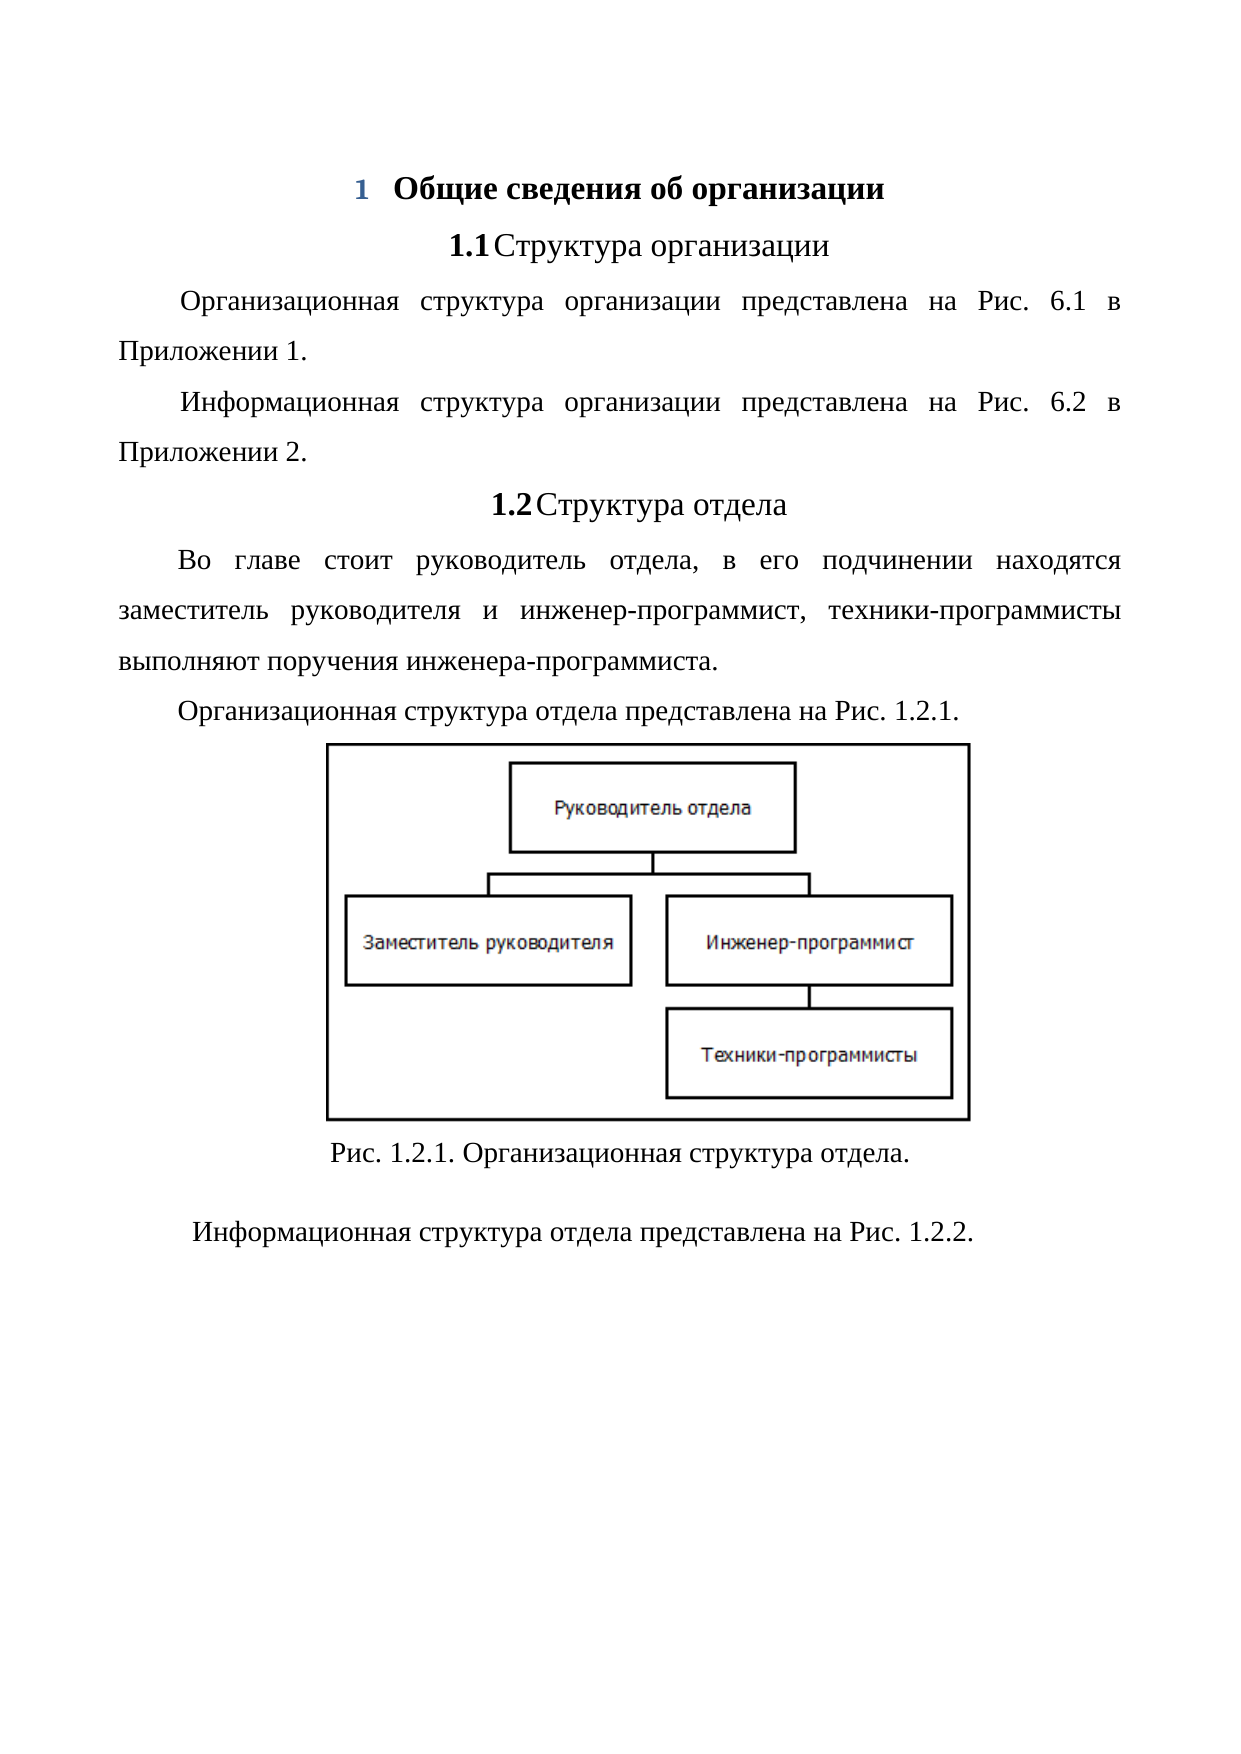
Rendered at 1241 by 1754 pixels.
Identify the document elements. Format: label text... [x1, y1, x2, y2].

subtitle Общие сведения об организации [118, 168, 1122, 207]
text Информационная структура отдела представлена на Рис. 1.2.2. [118, 1214, 1122, 1247]
list Организационная структура организации представлена на Рис. 6.1 в Приложении 1. [118, 283, 1122, 367]
list Структура организации [156, 226, 1122, 264]
list Информационная структура организации представлена на Рис. 6.2 в Приложении 2. [118, 384, 1122, 468]
list Структура отдела [156, 484, 1122, 523]
text Во главе стоит руководитель отдела, в его подчинении находятся заместитель руководителя и инженер-программист, техники-программисты выполняют поручения инженера-программиста. [118, 542, 1122, 676]
text Рис. 1.2.1. Организационная структура отдела. [118, 1135, 1122, 1168]
text Организационная структура отдела представлена на Рис. 1.2.1. [118, 693, 1122, 726]
picture [326, 743, 974, 1123]
